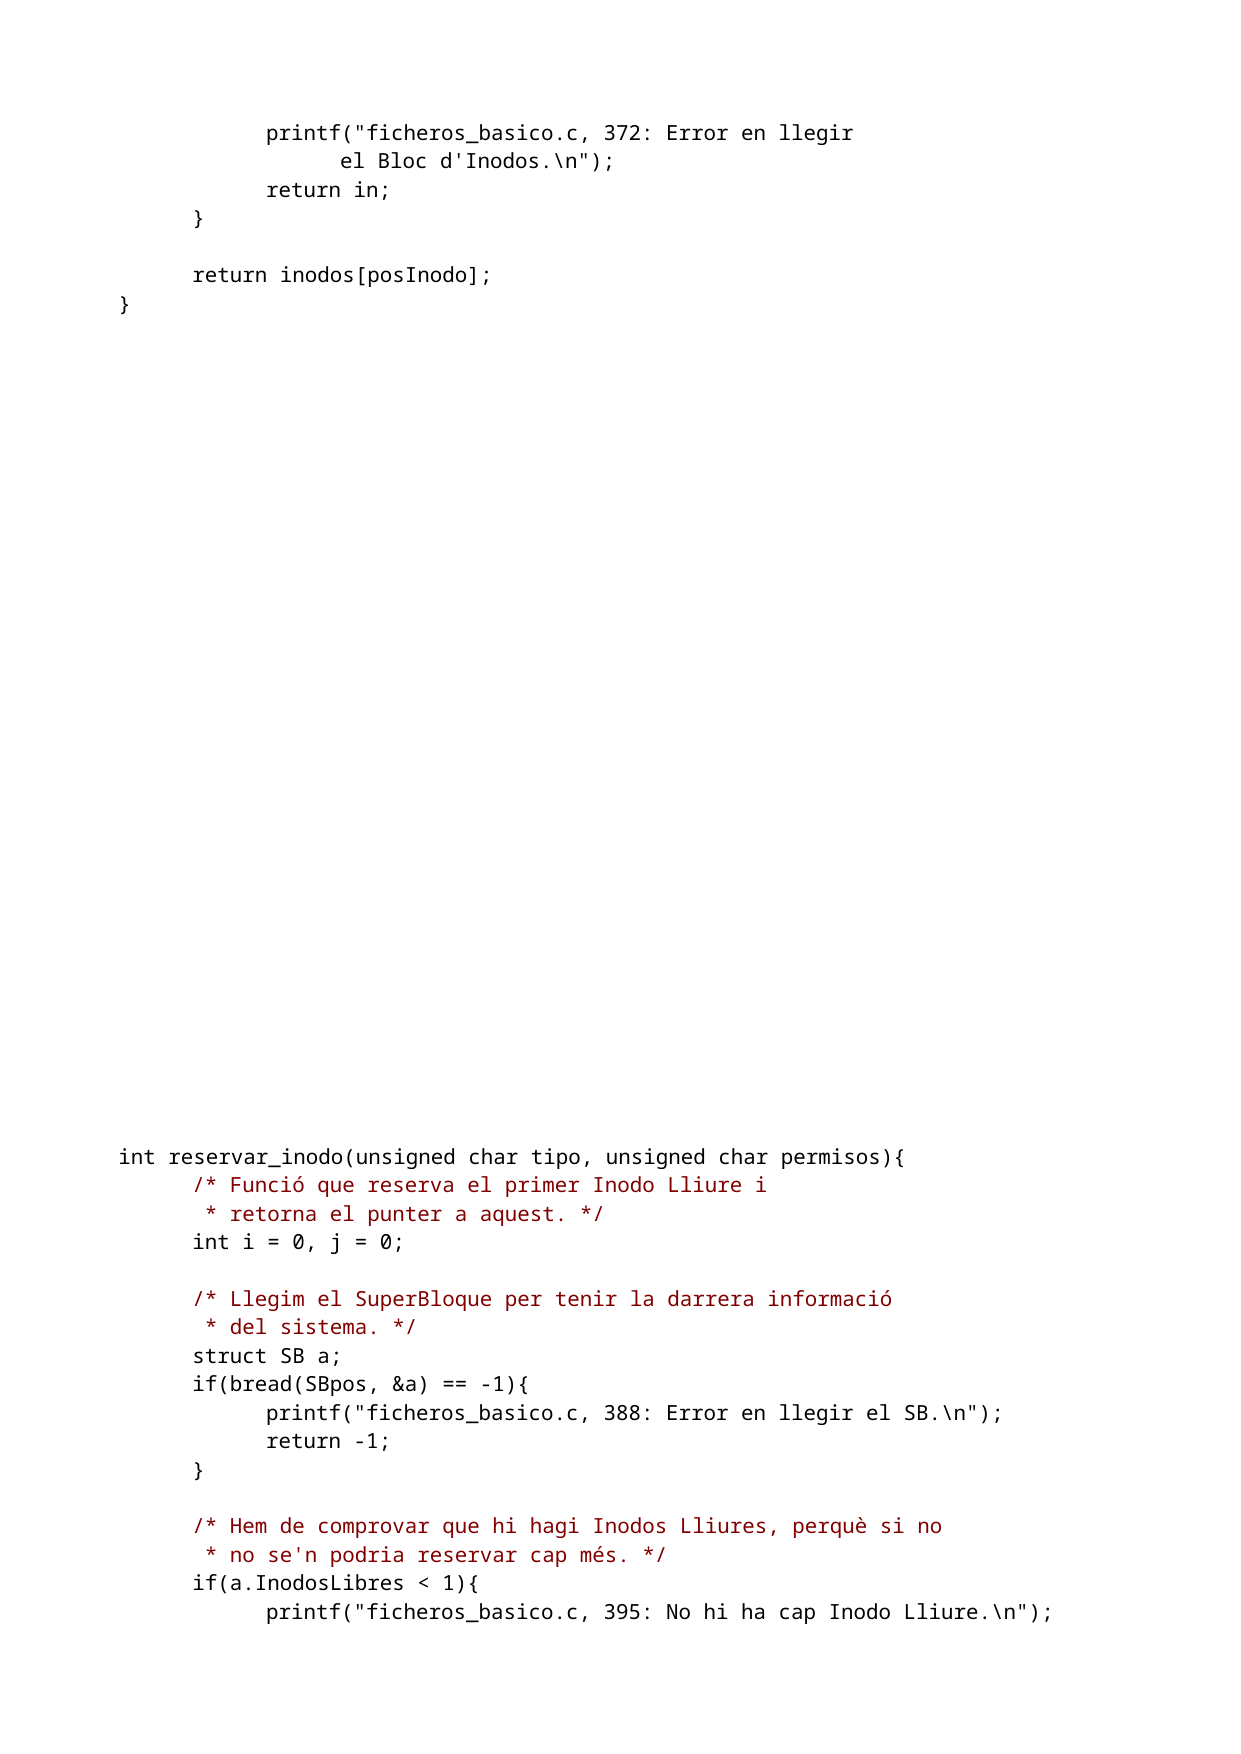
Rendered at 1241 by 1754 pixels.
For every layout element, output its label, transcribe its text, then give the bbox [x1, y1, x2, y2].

text /* Hem de comprovar que hi hagi Inodos Lliures, perquè si no [118, 1512, 1122, 1540]
text printf("ficheros_basico.c, 372: Error en llegir [118, 118, 1122, 147]
text return in; [118, 175, 1122, 203]
text printf("ficheros_basico.c, 395: No hi ha cap Inodo Lliure.\n"); [118, 1597, 1122, 1625]
text /* Funció que reserva el primer Inodo Lliure i [118, 1170, 1122, 1199]
text el Bloc d'Inodos.\n"); [118, 147, 1122, 175]
text return inodos[posInodo]; [118, 260, 1122, 289]
text * del sistema. */ [118, 1312, 1122, 1341]
text if(bread(SBpos, &a) == -1){ [118, 1369, 1122, 1398]
text struct SB a; [118, 1341, 1122, 1369]
text int reservar_inodo(unsigned char tipo, unsigned char permisos){ [118, 1142, 1122, 1170]
text printf("ficheros_basico.c, 388: Error en llegir el SB.\n"); [118, 1398, 1122, 1426]
text } [118, 289, 1122, 317]
text if(a.InodosLibres < 1){ [118, 1568, 1122, 1597]
text return -1; [118, 1426, 1122, 1455]
text } [118, 203, 1122, 232]
text } [118, 1455, 1122, 1483]
text * retorna el punter a aquest. */ [118, 1199, 1122, 1227]
text * no se'n podria reservar cap més. */ [118, 1540, 1122, 1568]
text /* Llegim el SuperBloque per tenir la darrera informació [118, 1284, 1122, 1312]
text int i = 0, j = 0; [118, 1227, 1122, 1256]
